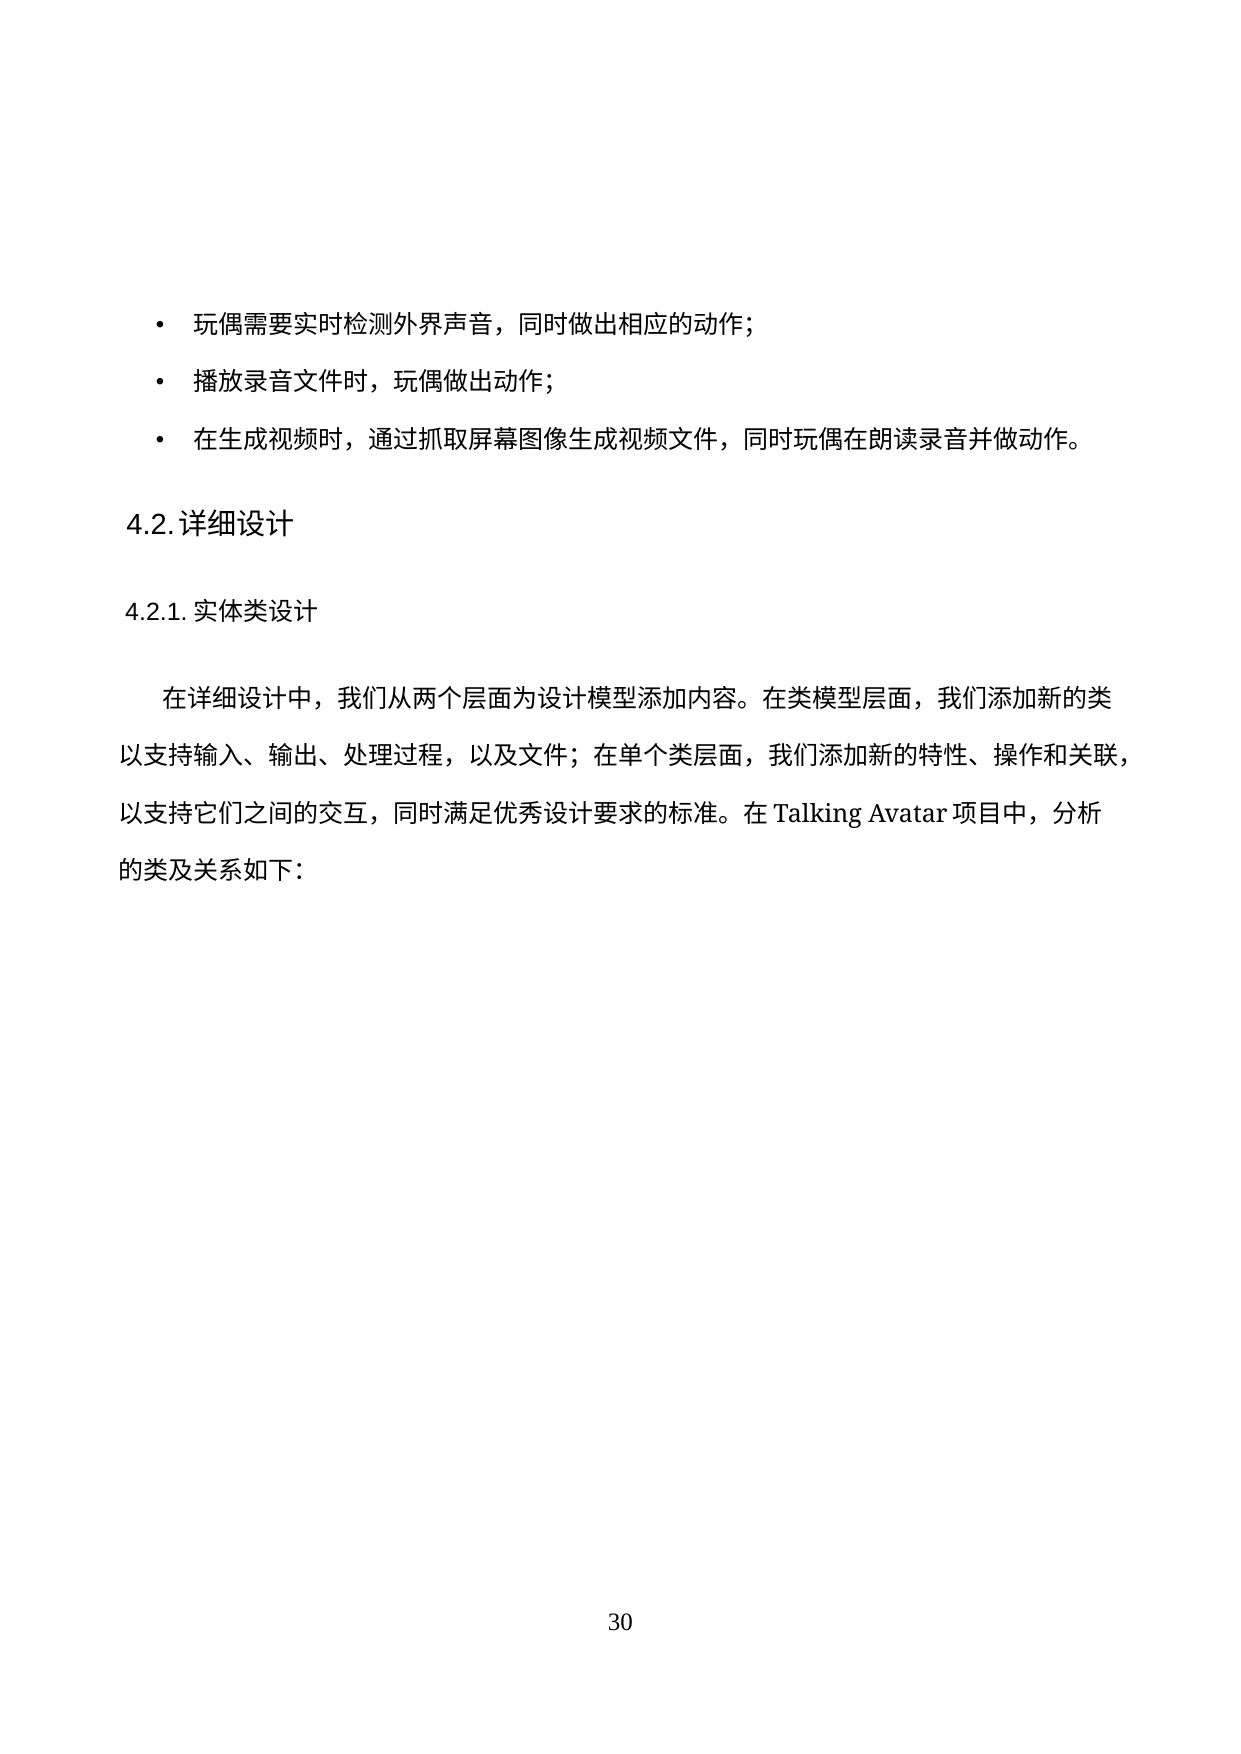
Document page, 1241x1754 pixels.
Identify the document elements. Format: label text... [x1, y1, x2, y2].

list 在生成视频时，通过抓取屏幕图像生成视频文件，同时玩偶在朗读录音并做动作。 [156, 418, 1122, 456]
list 玩偶需要实时检测外界声音，同时做出相应的动作； [156, 281, 1122, 341]
subtitle 实体类设计 [118, 563, 1122, 628]
list 播放录音文件时，玩偶做出动作； [156, 361, 1122, 398]
subtitle 详细设计 [118, 485, 1122, 543]
text 在详细设计中，我们从两个层面为设计模型添加内容。在类模型层面，我们添加新的类以支持输入、输出、处理过程，以及文件；在单个类层面，我们添加新的特性、操作和关联，以支持它们之间的交互，同时满足优秀设计要求的标准。在Talking Avatar项目中，分析的类及关系如下： [118, 660, 1122, 887]
